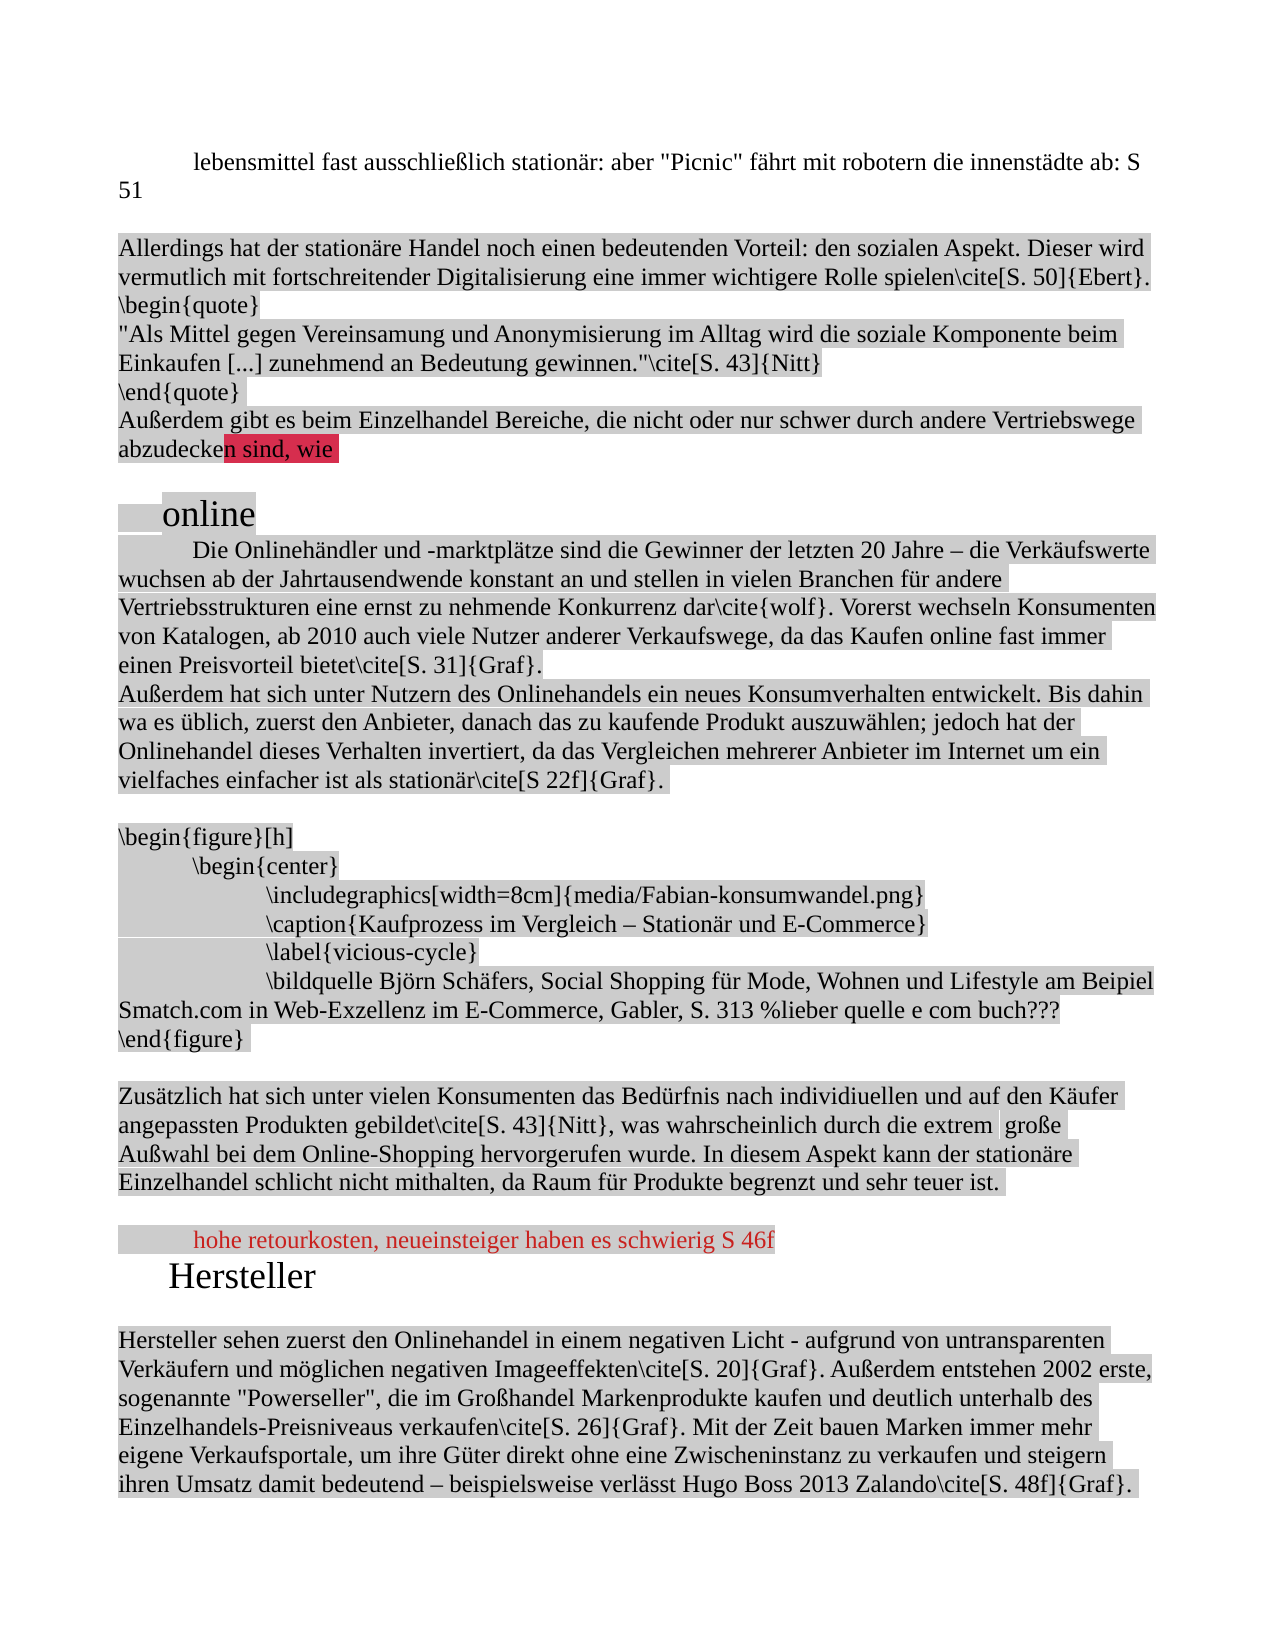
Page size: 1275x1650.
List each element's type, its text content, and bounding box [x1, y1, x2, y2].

text \end{figure} [118, 1024, 1157, 1052]
text lebensmittel fast ausschließlich stationär: aber "Picnic" fährt mit robotern die innenstädte ab: S 51 [118, 147, 1157, 204]
text Allerdings hat der stationäre Handel noch einen bedeutenden Vorteil: den sozialen Aspekt. Dieser wird vermutlich mit fortschreitender Digitalisierung eine immer wichtigere Rolle spielen\cite[S. 50]{Ebert}. [118, 233, 1157, 291]
text \begin{figure}[h] [118, 822, 1157, 851]
text Hersteller sehen zuerst den Onlinehandel in einem negativen Licht - aufgrund von untransparenten Verkäufern und möglichen negativen Imageeffekten\cite[S. 20]{Graf}. Außerdem entstehen 2002 erste, sogenannte "Powerseller", die im Großhandel Markenprodukte kaufen und deutlich unterhalb des Einzelhandels-Preisniveaus verkaufen\cite[S. 26]{Graf}. Mit der Zeit bauen Marken immer mehr eigene Verkaufsportale, um ihre Güter direkt ohne eine Zwischeninstanz zu verkaufen und steigern ihren Umsatz damit bedeutend – beispielsweise verlässt Hugo Boss 2013 Zalando\cite[S. 48f]{Graf}. [118, 1326, 1157, 1498]
text Die Onlinehändler und -marktplätze sind die Gewinner der letzten 20 Jahre – die Verkäufswerte wuchsen ab der Jahrtausendwende konstant an und stellen in vielen Branchen für andere Vertriebsstrukturen eine ernst zu nehmende Konkurrenz dar\cite{wolf}. Vorerst wechseln Konsumenten von Katalogen, ab 2010 auch viele Nutzer anderer Verkaufswege, da das Kaufen online fast immer einen Preisvorteil bietet\cite[S. 31]{Graf}. [118, 535, 1157, 679]
text Zusätzlich hat sich unter vielen Konsumenten das Bedürfnis nach individiuellen und auf den Käufer angepassten Produkten gebildet\cite[S. 43]{Nitt}, was wahrscheinlich durch die extrem große Außwahl bei dem Online-Shopping hervorgerufen wurde. In diesem Aspekt kann der stationäre Einzelhandel schlicht nicht mithalten, da Raum für Produkte begrenzt und sehr teuer ist. [118, 1081, 1157, 1196]
text \label{vicious-cycle} [118, 937, 1157, 966]
text Außerdem hat sich unter Nutzern des Onlinehandels ein neues Konsumverhalten entwickelt. Bis dahin wa es üblich, zuerst den Anbieter, danach das zu kaufende Produkt auszuwählen; jedoch hat der Onlinehandel dieses Verhalten invertiert, da das Vergleichen mehrerer Anbieter im Internet um ein vielfaches einfacher ist als stationär\cite[S 22f]{Graf}. [118, 679, 1157, 794]
text \begin{quote} [118, 291, 1157, 319]
text Hersteller [118, 1254, 1157, 1297]
text \includegraphics[width=8cm]{media/Fabian-konsumwandel.png} [118, 880, 1157, 909]
text \end{quote} [118, 377, 1157, 406]
text hohe retourkosten, neueinsteiger haben es schwierig S 46f [118, 1225, 1157, 1254]
text \bildquelle Björn Schäfers, Social Shopping für Mode, Wohnen und Lifestyle am Beipiel Smatch.com in Web-Exzellenz im E-Commerce, Gabler, S. 313 %lieber quelle e com buch??? [118, 966, 1157, 1024]
text "Als Mittel gegen Vereinsamung und Anonymisierung im Alltag wird die soziale Komponente beim Einkaufen [...] zunehmend an Bedeutung gewinnen."\cite[S. 43]{Nitt} [118, 319, 1157, 377]
text \begin{center} [118, 851, 1157, 880]
text \caption{Kaufprozess im Vergleich – Stationär und E-Commerce} [118, 909, 1157, 937]
text Außerdem gibt es beim Einzelhandel Bereiche, die nicht oder nur schwer durch andere Vertriebswege abzudecken sind, wie [118, 406, 1157, 463]
text online [118, 492, 1157, 535]
